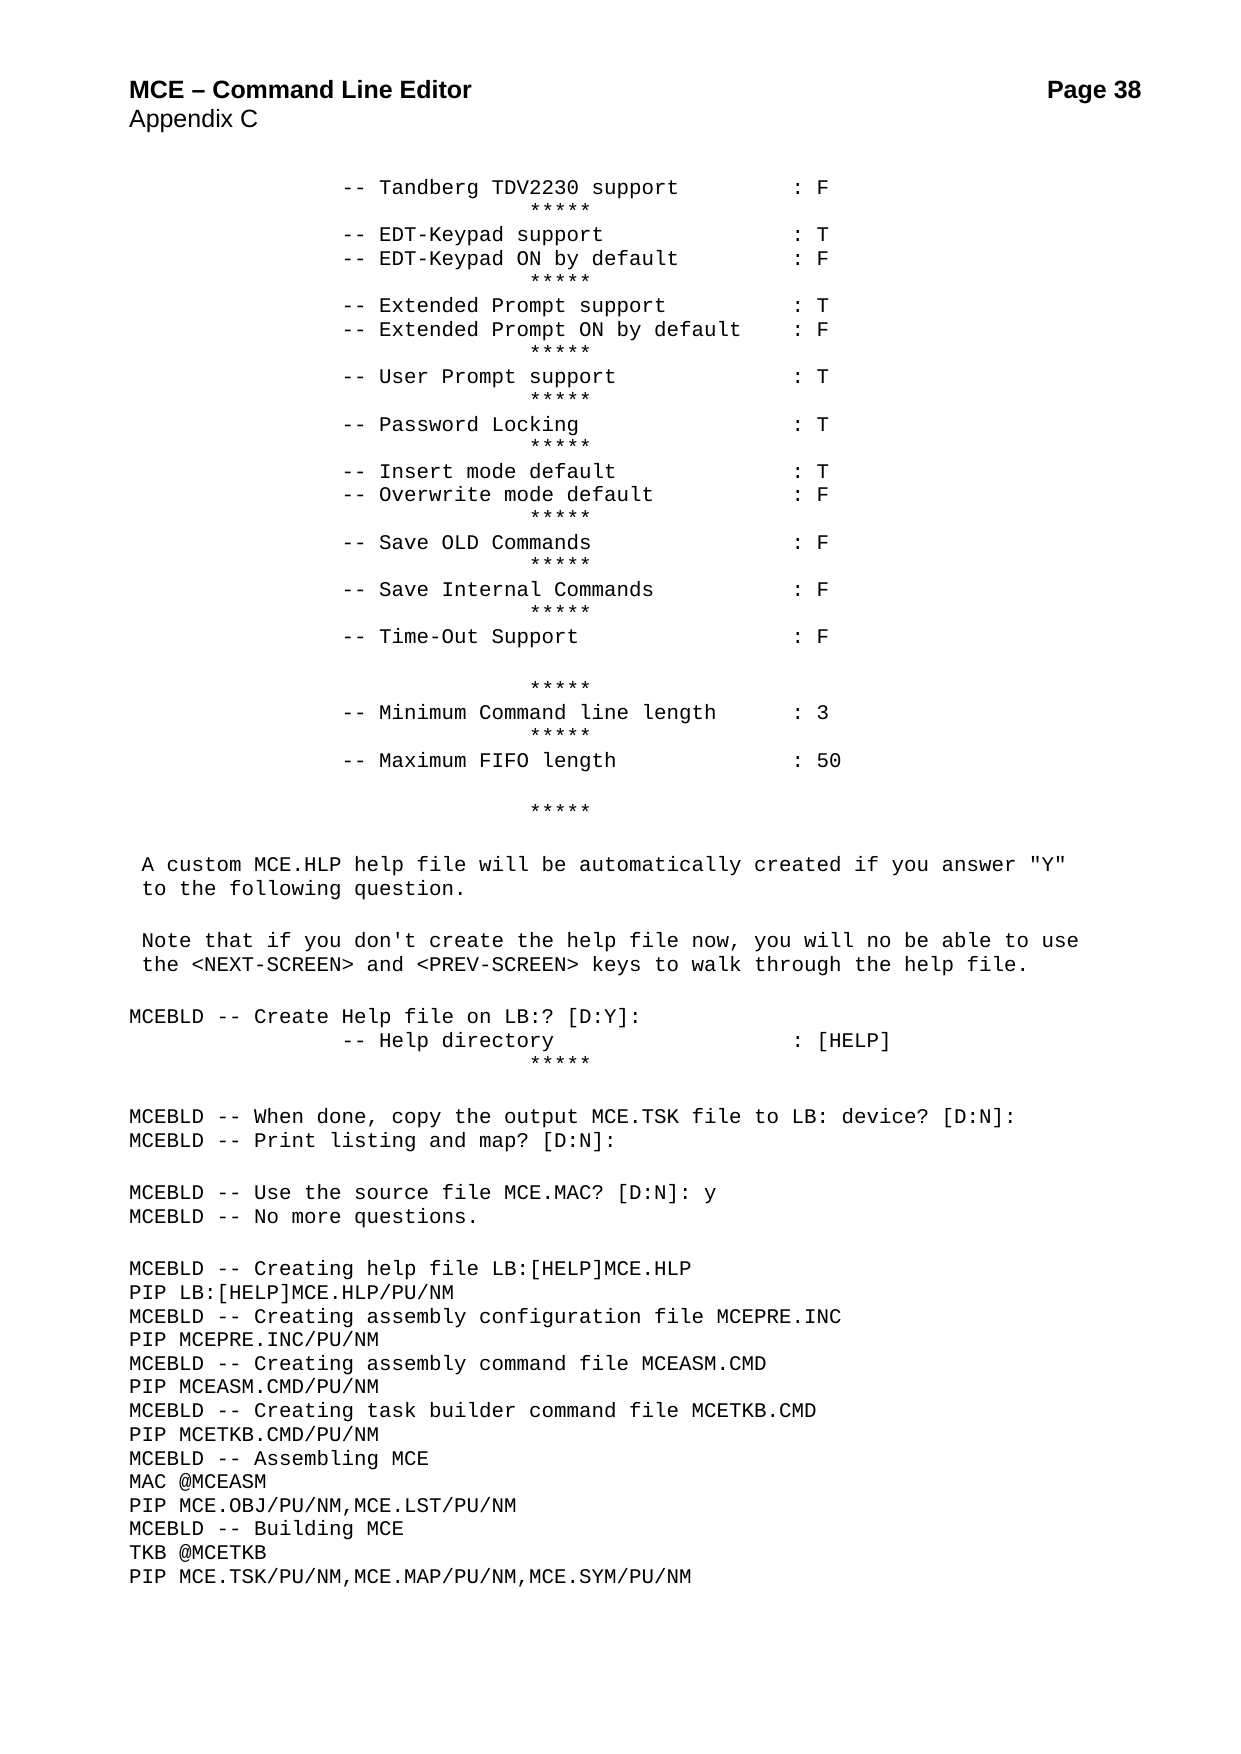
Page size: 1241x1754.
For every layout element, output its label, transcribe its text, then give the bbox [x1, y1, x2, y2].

text Note that if you don't create the help file now, you will no be able to use [129, 931, 1159, 954]
text MCEBLD -- Creating assembly command file MCEASM.CMD [129, 1353, 1159, 1377]
text -- Tandberg TDV2230 support : F [129, 177, 1159, 201]
text to the following question. [129, 878, 1159, 902]
text ***** [129, 726, 1159, 750]
text ***** [129, 437, 1159, 461]
text MCEBLD -- Building MCE [129, 1518, 1159, 1542]
text MCEBLD -- Assembling MCE [129, 1447, 1159, 1471]
text -- Save Internal Commands : F [129, 579, 1159, 603]
text ***** [129, 272, 1159, 295]
text PIP MCEASM.CMD/PU/NM [129, 1377, 1159, 1400]
text PIP MCE.OBJ/PU/NM,MCE.LST/PU/NM [129, 1495, 1159, 1518]
text MCEBLD -- Creating assembly configuration file MCEPRE.INC [129, 1306, 1159, 1329]
text ***** [129, 1054, 1159, 1077]
text -- User Prompt support : T [129, 366, 1159, 390]
text -- Help directory : [HELP] [129, 1030, 1159, 1054]
text MCEBLD -- No more questions. [129, 1206, 1159, 1229]
text ***** [129, 679, 1159, 702]
text PIP LB:[HELP]MCE.HLP/PU/NM [129, 1282, 1159, 1306]
text -- Time-Out Support : F [129, 626, 1159, 650]
text A custom MCE.HLP help file will be automatically created if you answer "Y" [129, 854, 1159, 878]
text MCEBLD -- Use the source file MCE.MAC? [D:N]: y [129, 1182, 1159, 1206]
text ***** [129, 555, 1159, 579]
text -- Insert mode default : T [129, 461, 1159, 484]
text -- EDT-Keypad support : T [129, 224, 1159, 248]
text -- Overwrite mode default : F [129, 484, 1159, 508]
text MCEBLD -- Create Help file on LB:? [D:Y]: [129, 1007, 1159, 1030]
text ***** [129, 343, 1159, 366]
text ***** [129, 390, 1159, 413]
text -- EDT-Keypad ON by default : F [129, 248, 1159, 272]
text ***** [129, 802, 1159, 826]
text -- Password Locking : T [129, 413, 1159, 437]
text PIP MCE.TSK/PU/NM,MCE.MAP/PU/NM,MCE.SYM/PU/NM [129, 1566, 1159, 1589]
text ***** [129, 603, 1159, 626]
text MCEBLD -- Print listing and map? [D:N]: [129, 1130, 1159, 1153]
text PIP MCEPRE.INC/PU/NM [129, 1329, 1159, 1353]
text -- Extended Prompt ON by default : F [129, 319, 1159, 343]
text PIP MCETKB.CMD/PU/NM [129, 1424, 1159, 1447]
text -- Save OLD Commands : F [129, 532, 1159, 555]
text -- Minimum Command line length : 3 [129, 702, 1159, 726]
text the <NEXT-SCREEN> and <PREV-SCREEN> keys to walk through the help file. [129, 954, 1159, 978]
text -- Maximum FIFO length : 50 [129, 750, 1159, 773]
text ***** [129, 201, 1159, 224]
text MAC @MCEASM [129, 1471, 1159, 1495]
text -- Extended Prompt support : T [129, 295, 1159, 319]
text MCEBLD -- Creating task builder command file MCETKB.CMD [129, 1400, 1159, 1424]
text MCEBLD -- Creating help file LB:[HELP]MCE.HLP [129, 1258, 1159, 1282]
text MCEBLD -- When done, copy the output MCE.TSK file to LB: device? [D:N]: [129, 1106, 1159, 1130]
text TKB @MCETKB [129, 1542, 1159, 1566]
text ***** [129, 508, 1159, 532]
